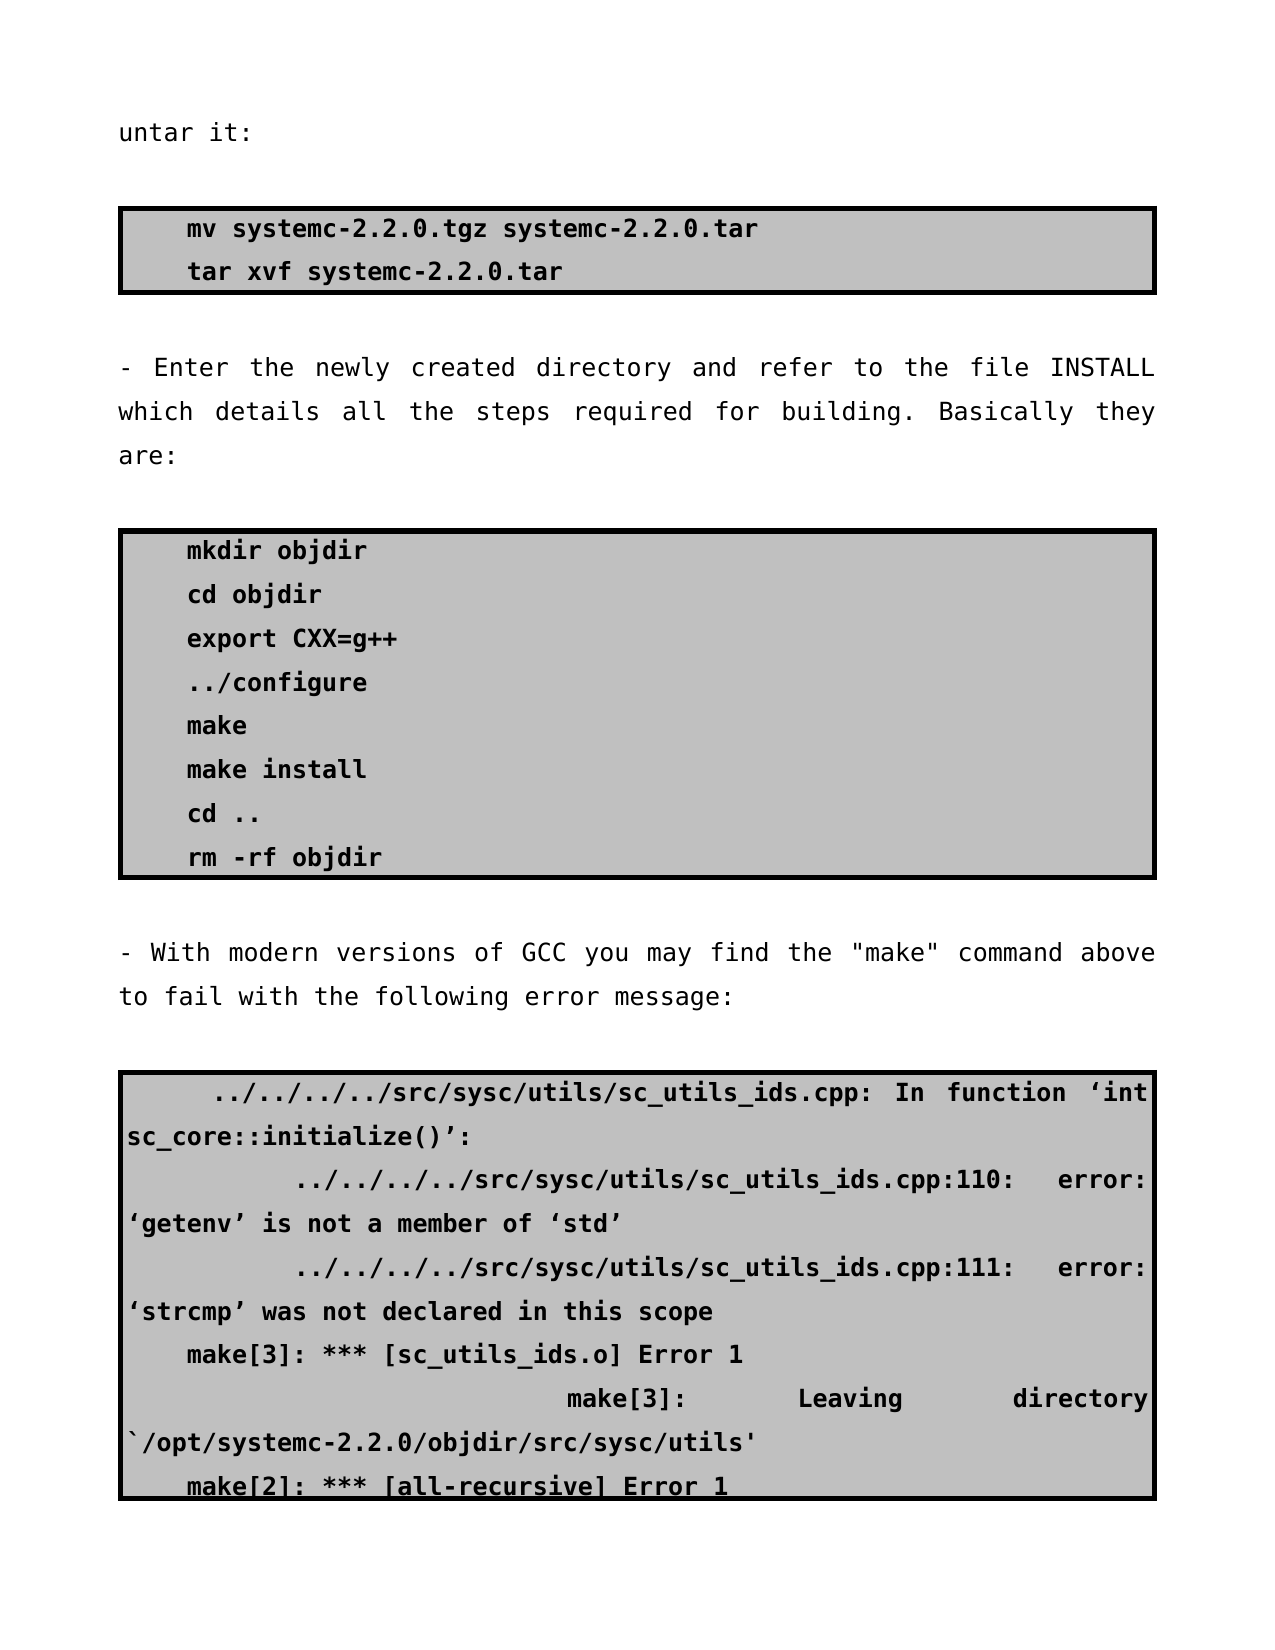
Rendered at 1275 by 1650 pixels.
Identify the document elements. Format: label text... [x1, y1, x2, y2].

text cd objdir [123, 572, 1152, 609]
text mkdir objdir [123, 534, 1152, 566]
text ../../../../src/sysc/utils/sc_utils_ids.cpp: In function ‘int sc_core::initialize()’: [123, 1075, 1152, 1151]
text export CXX=g++ [123, 616, 1152, 653]
text ../../../../src/sysc/utils/sc_utils_ids.cpp:110: error: ‘getenv’ is not a member of ‘std’ [123, 1157, 1152, 1238]
text make[3]: *** [sc_utils_ids.o] Error 1 [123, 1332, 1152, 1370]
text untar it: [118, 118, 1157, 147]
text ../configure [123, 659, 1152, 697]
text - Enter the newly created directory and refer to the file INSTALL which details all the steps required for building. Basically they are: [118, 353, 1157, 470]
text make [123, 703, 1152, 741]
text make[2]: *** [all-recursive] Error 1 [123, 1463, 1152, 1496]
text make install [123, 747, 1152, 784]
text cd .. [123, 791, 1152, 828]
text - With modern versions of GCC you may find the "make" command above to fail with the following error message: [118, 938, 1157, 1011]
text ../../../../src/sysc/utils/sc_utils_ids.cpp:111: error: ‘strcmp’ was not declared in this scope [123, 1245, 1152, 1326]
text rm -rf objdir [123, 834, 1152, 875]
text tar xvf systemc-2.2.0.tar [123, 249, 1152, 290]
text make[3]: Leaving directory `/opt/systemc-2.2.0/objdir/src/sysc/utils' [123, 1376, 1152, 1457]
text mv systemc-2.2.0.tgz systemc-2.2.0.tar [123, 211, 1152, 243]
